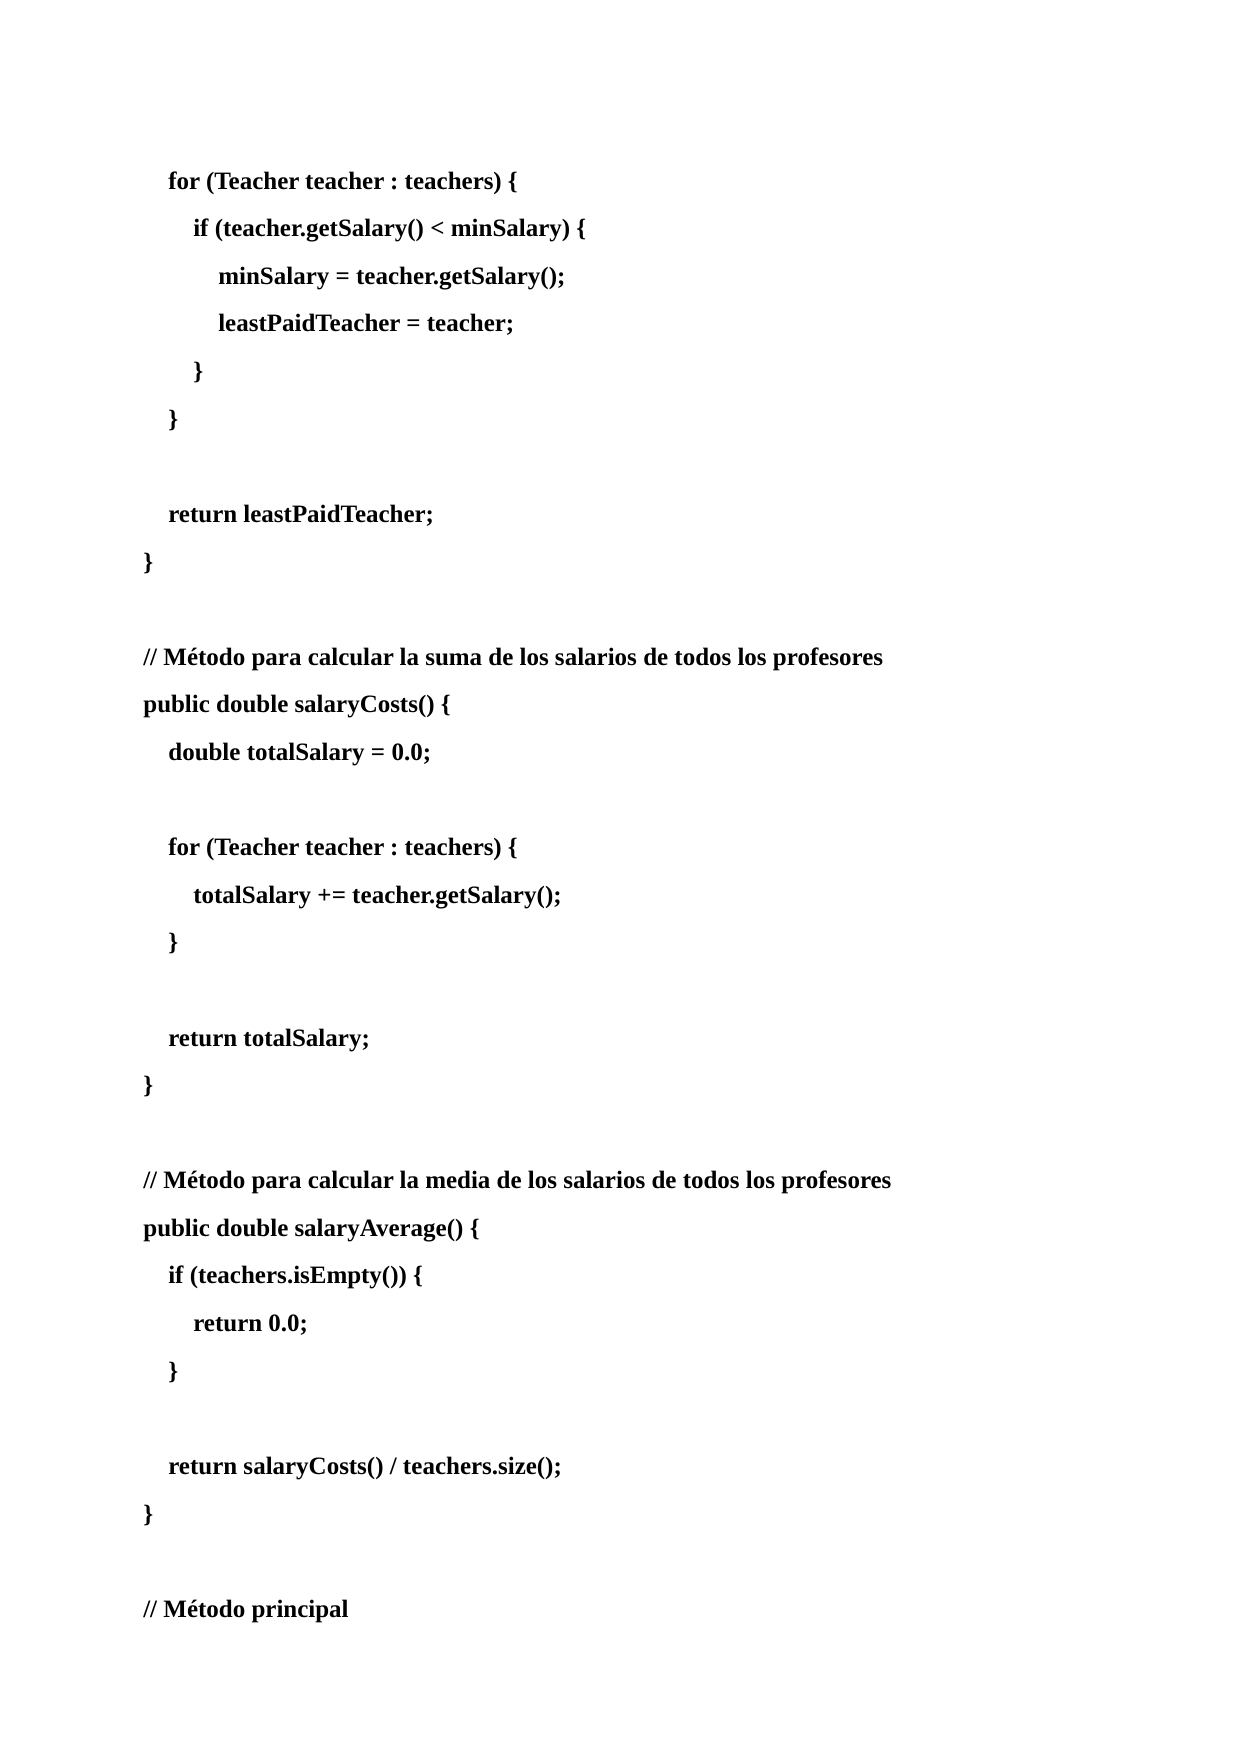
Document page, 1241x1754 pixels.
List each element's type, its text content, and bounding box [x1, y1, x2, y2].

text for (Teacher teacher : teachers) { [118, 832, 1122, 861]
text totalSalary += teacher.getSalary(); [118, 880, 1122, 908]
text return leastPaidTeacher; [118, 499, 1122, 528]
text } [118, 356, 1122, 385]
text } [118, 1499, 1122, 1527]
text public double salaryCosts() { [118, 689, 1122, 718]
text } [118, 1356, 1122, 1384]
text } [118, 547, 1122, 575]
text // Método para calcular la media de los salarios de todos los profesores [118, 1165, 1122, 1194]
text leastPaidTeacher = teacher; [118, 308, 1122, 337]
text // Método principal [118, 1594, 1122, 1623]
text } [118, 404, 1122, 432]
text public double salaryAverage() { [118, 1213, 1122, 1242]
text } [118, 927, 1122, 956]
text if (teachers.isEmpty()) { [118, 1261, 1122, 1289]
text // Método para calcular la suma de los salarios de todos los profesores [118, 642, 1122, 671]
text } [118, 1070, 1122, 1099]
text minSalary = teacher.getSalary(); [118, 261, 1122, 290]
text return 0.0; [118, 1308, 1122, 1337]
text if (teacher.getSalary() < minSalary) { [118, 213, 1122, 242]
text return salaryCosts() / teachers.size(); [118, 1451, 1122, 1480]
text for (Teacher teacher : teachers) { [118, 166, 1122, 194]
text double totalSalary = 0.0; [118, 737, 1122, 766]
text return totalSalary; [118, 1023, 1122, 1051]
